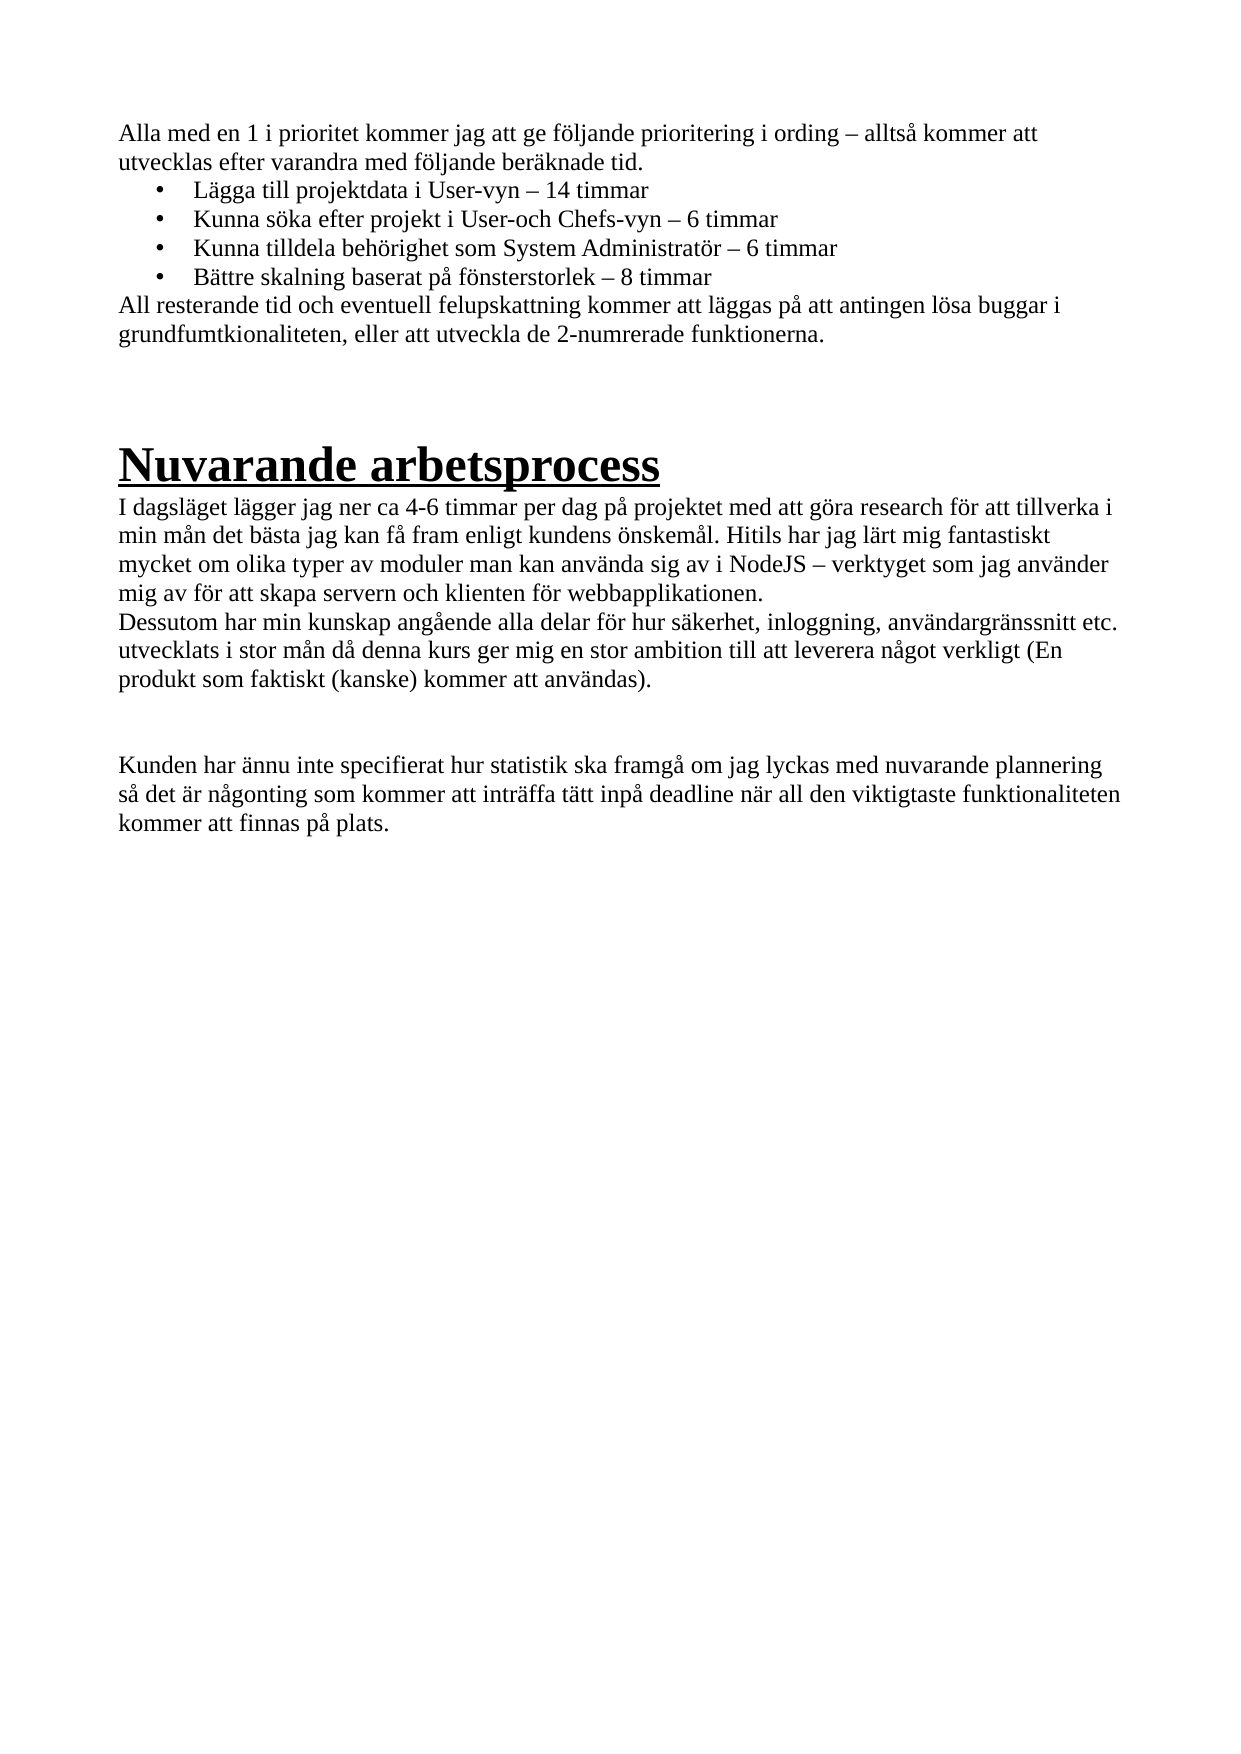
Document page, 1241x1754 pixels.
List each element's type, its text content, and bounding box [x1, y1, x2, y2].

list Kunna tilldela behörighet som System Administratör – 6 timmar [156, 233, 1122, 262]
text Alla med en 1 i prioritet kommer jag att ge följande prioritering i ording – alltså kommer att utvecklas efter varandra med följande beräknade tid. [118, 118, 1122, 176]
list Bättre skalning baserat på fönsterstorlek – 8 timmar [156, 262, 1122, 291]
text All resterande tid och eventuell felupskattning kommer att läggas på att antingen lösa buggar i grundfumtkionaliteten, eller att utveckla de 2-numrerade funktionerna. [118, 291, 1122, 348]
text I dagsläget lägger jag ner ca 4-6 timmar per dag på projektet med att göra research för att tillverka i min mån det bästa jag kan få fram enligt kundens önskemål. Hitils har jag lärt mig fantastiskt mycket om olika typer av moduler man kan använda sig av i NodeJS – verktyget som jag använder mig av för att skapa servern och klienten för webbapplikationen. [118, 492, 1122, 607]
list Lägga till projektdata i User-vyn – 14 timmar [156, 176, 1122, 204]
text Kunden har ännu inte specifierat hur statistik ska framgå om jag lyckas med nuvarande plannering så det är någonting som kommer att inträffa tätt inpå deadline när all den viktigtaste funktionaliteten kommer att finnas på plats. [118, 751, 1122, 837]
text Dessutom har min kunskap angående alla delar för hur säkerhet, inloggning, användargränssnitt etc. utvecklats i stor mån då denna kurs ger mig en stor ambition till att leverera något verkligt (En produkt som faktiskt (kanske) kommer att användas). [118, 607, 1122, 693]
list Kunna söka efter projekt i User-och Chefs-vyn – 6 timmar [156, 204, 1122, 233]
text Nuvarande arbetsprocess [118, 434, 1122, 492]
